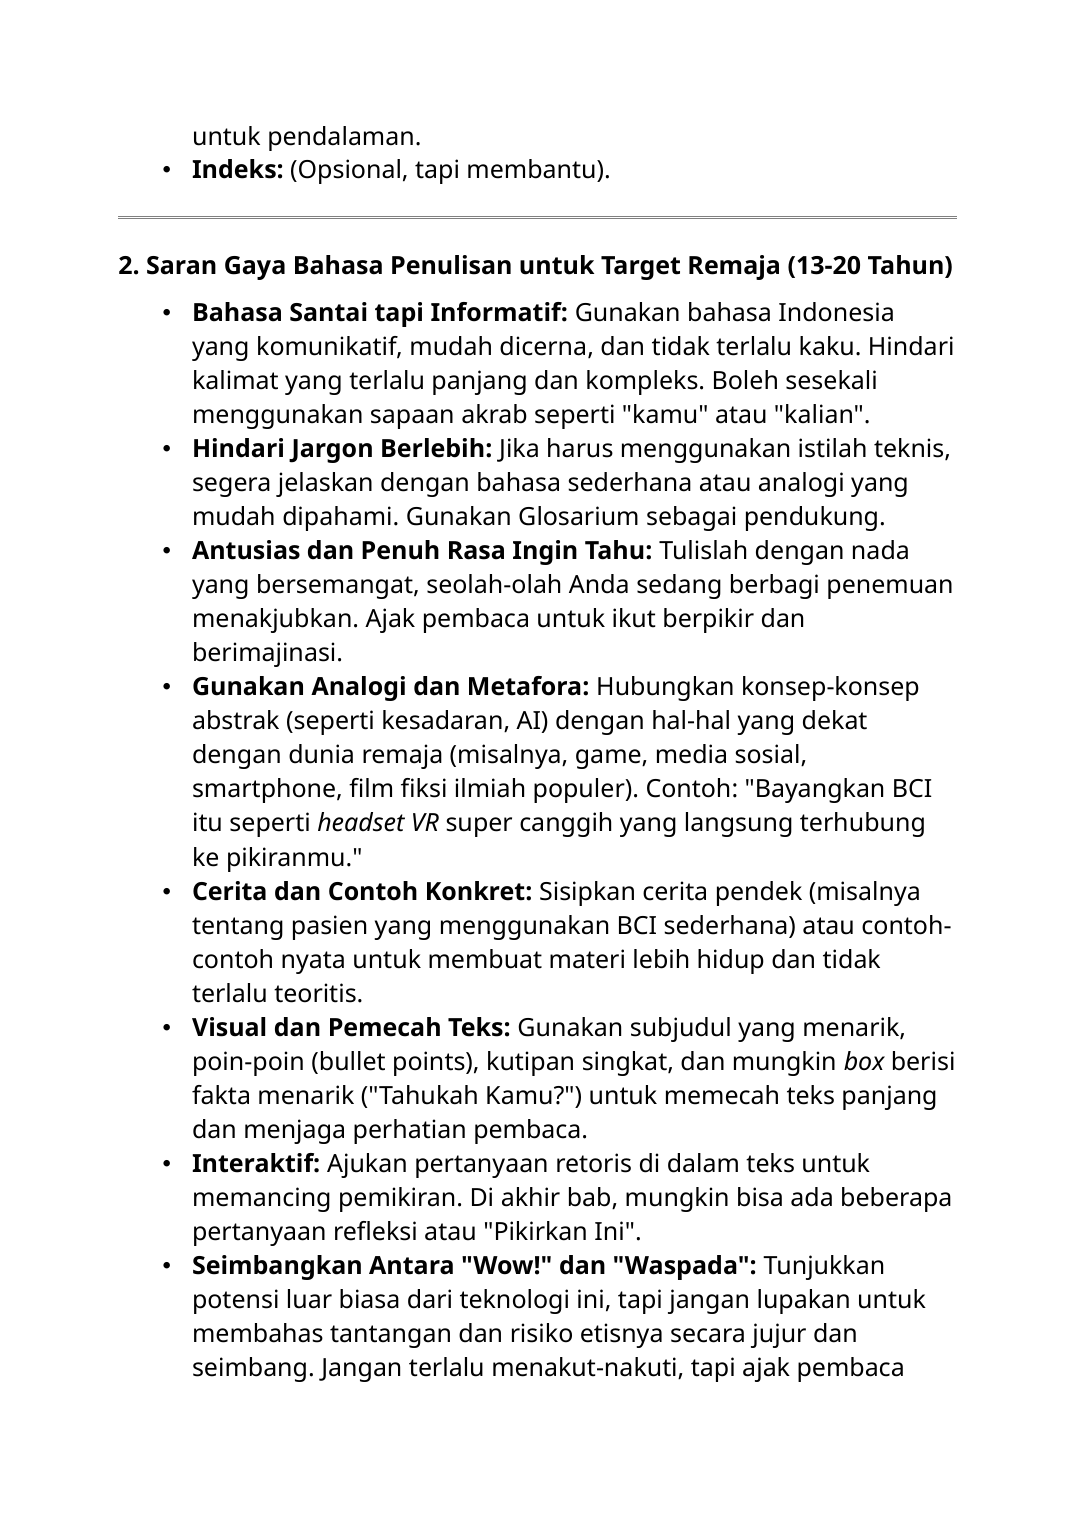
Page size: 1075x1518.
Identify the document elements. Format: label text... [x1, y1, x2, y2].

list Cerita dan Contoh Konkret: Sisipkan cerita pendek (misalnya tentang pasien yang menggunakan BCI sederhana) atau contoh-contoh nyata untuk membuat materi lebih hidup dan tidak terlalu teoritis. [162, 873, 957, 1009]
list Antusias dan Penuh Rasa Ingin Tahu: Tulislah dengan nada yang bersemangat, seolah-olah Anda sedang berbagi penemuan menakjubkan. Ajak pembaca untuk ikut berpikir dan berimajinasi. [162, 533, 957, 669]
list untuk pendalaman. [162, 118, 957, 152]
list Visual dan Pemecah Teks: Gunakan subjudul yang menarik, poin-poin (bullet points), kutipan singkat, dan mungkin box berisi fakta menarik ("Tahukah Kamu?") untuk memecah teks panjang dan menjaga perhatian pembaca. [162, 1009, 957, 1146]
list Gunakan Analogi dan Metafora: Hubungkan konsep-konsep abstrak (seperti kesadaran, AI) dengan hal-hal yang dekat dengan dunia remaja (misalnya, game, media sosial, smartphone, film fiksi ilmiah populer). Contoh: "Bayangkan BCI itu seperti headset VR super canggih yang langsung terhubung ke pikiranmu." [162, 669, 957, 873]
list Indeks: (Opsional, tapi membantu). [162, 152, 957, 186]
list Hindari Jargon Berlebih: Jika harus menggunakan istilah teknis, segera jelaskan dengan bahasa sederhana atau analogi yang mudah dipahami. Gunakan Glosarium sebagai pendukung. [162, 430, 957, 533]
list Bahasa Santai tapi Informatif: Gunakan bahasa Indonesia yang komunikatif, mudah dicerna, dan tidak terlalu kaku. Hindari kalimat yang terlalu panjang dan kompleks. Boleh sesekali menggunakan sapaan akrab seperti "kamu" atau "kalian". [162, 294, 957, 430]
text 2. Saran Gaya Bahasa Penulisan untuk Target Remaja (13-20 Tahun) [118, 248, 957, 282]
list Seimbangkan Antara "Wow!" dan "Waspada": Tunjukkan potensi luar biasa dari teknologi ini, tapi jangan lupakan untuk membahas tantangan dan risiko etisnya secara jujur dan seimbang. Jangan terlalu menakut-nakuti, tapi ajak pembaca [162, 1248, 957, 1384]
list Interaktif: Ajukan pertanyaan retoris di dalam teks untuk memancing pemikiran. Di akhir bab, mungkin bisa ada beberapa pertanyaan refleksi atau "Pikirkan Ini". [162, 1146, 957, 1248]
